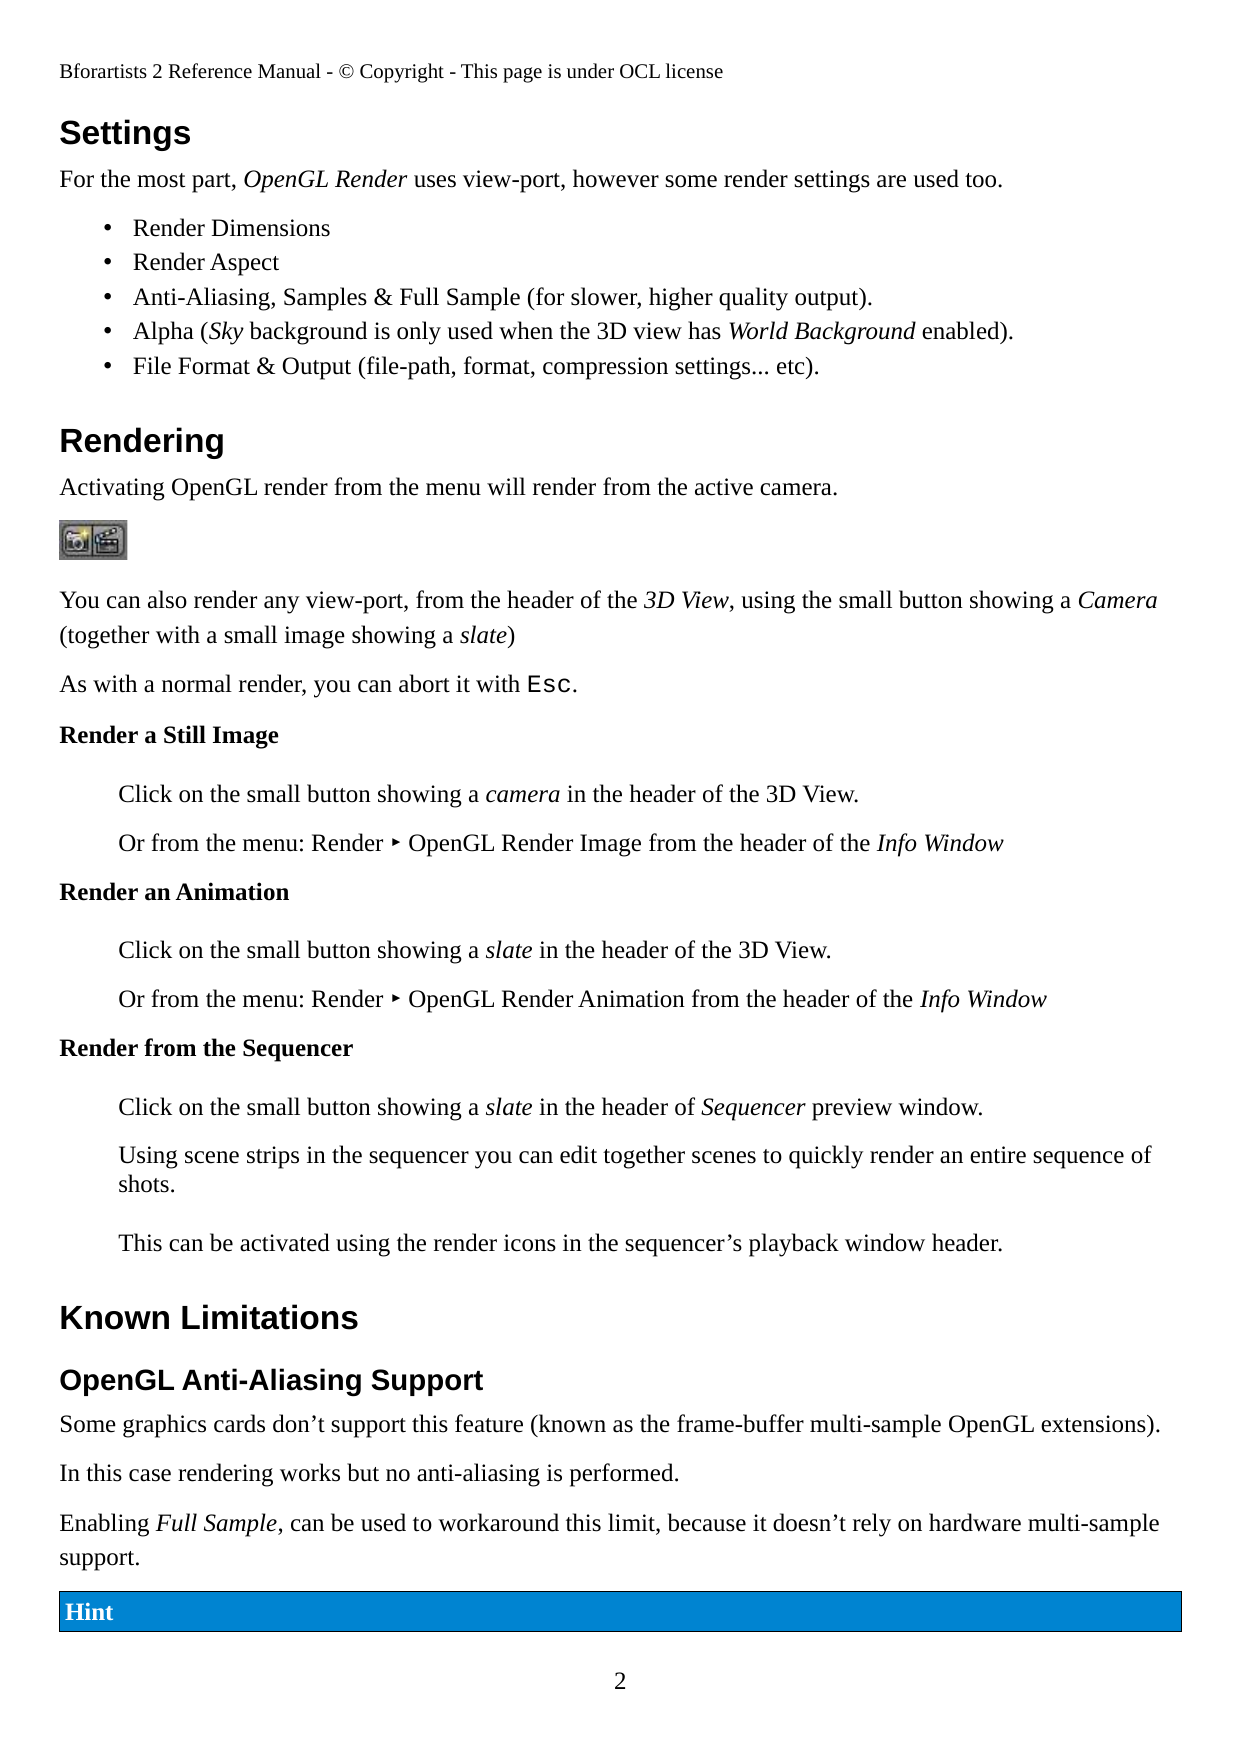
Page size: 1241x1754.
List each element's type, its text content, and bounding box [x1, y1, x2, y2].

text Or from the menu: Render ‣ OpenGL Render Animation from the header of the Info Window [118, 984, 1181, 1013]
text Some graphics cards don’t support this feature (known as the frame-buffer multi-sample OpenGL extensions). [59, 1409, 1181, 1438]
subtitle OpenGL Anti-Aliasing Support [59, 1363, 1181, 1397]
list Render Dimensions [103, 213, 1181, 242]
subtitle Known Limitations [59, 1297, 1181, 1336]
text Click on the small button showing a slate in the header of Sequencer preview window. [118, 1092, 1181, 1120]
picture [59, 520, 128, 560]
list Using scene strips in the sequencer you can edit together scenes to quickly render an entire sequence of shots. [118, 1141, 1181, 1198]
subtitle Render from the Sequencer [59, 1033, 1181, 1062]
text Or from the menu: Render ‣ OpenGL Render Image from the header of the Info Window [118, 828, 1181, 857]
text Click on the small button showing a slate in the header of the 3D View. [118, 935, 1181, 964]
text You can also render any view-port, from the header of the 3D View, using the small button showing a Camera (together with a small image showing a slate) [59, 586, 1181, 649]
text Activating OpenGL render from the menu will render from the active camera. [59, 472, 1181, 501]
text In this case rendering works but no anti-aliasing is performed. [59, 1458, 1181, 1487]
subtitle Settings [59, 113, 1181, 151]
text Enabling Full Sample, can be used to workaround this limit, because it doesn’t rely on hardware multi-sample support. [59, 1508, 1181, 1571]
text This can be activated using the render icons in the sequencer’s playback window header. [118, 1228, 1181, 1256]
table_header Hint [60, 1592, 1181, 1631]
subtitle Render an Animation [59, 877, 1181, 906]
list Render Aspect [103, 247, 1181, 276]
list Anti-Aliasing, Samples & Full Sample (for slower, higher quality output). [103, 282, 1181, 311]
text As with a normal render, you can abort it with Esc. [59, 669, 1181, 700]
subtitle Render a Still Image [59, 721, 1181, 749]
list File Format & Output (file-path, format, compression settings... etc). [103, 351, 1181, 379]
subtitle Rendering [59, 421, 1181, 459]
text For the most part, OpenGL Render uses view-port, however some render settings are used too. [59, 164, 1181, 192]
list Alpha (Sky background is only used when the 3D view has World Background enabled). [103, 316, 1181, 345]
text Click on the small button showing a camera in the header of the 3D View. [118, 779, 1181, 808]
